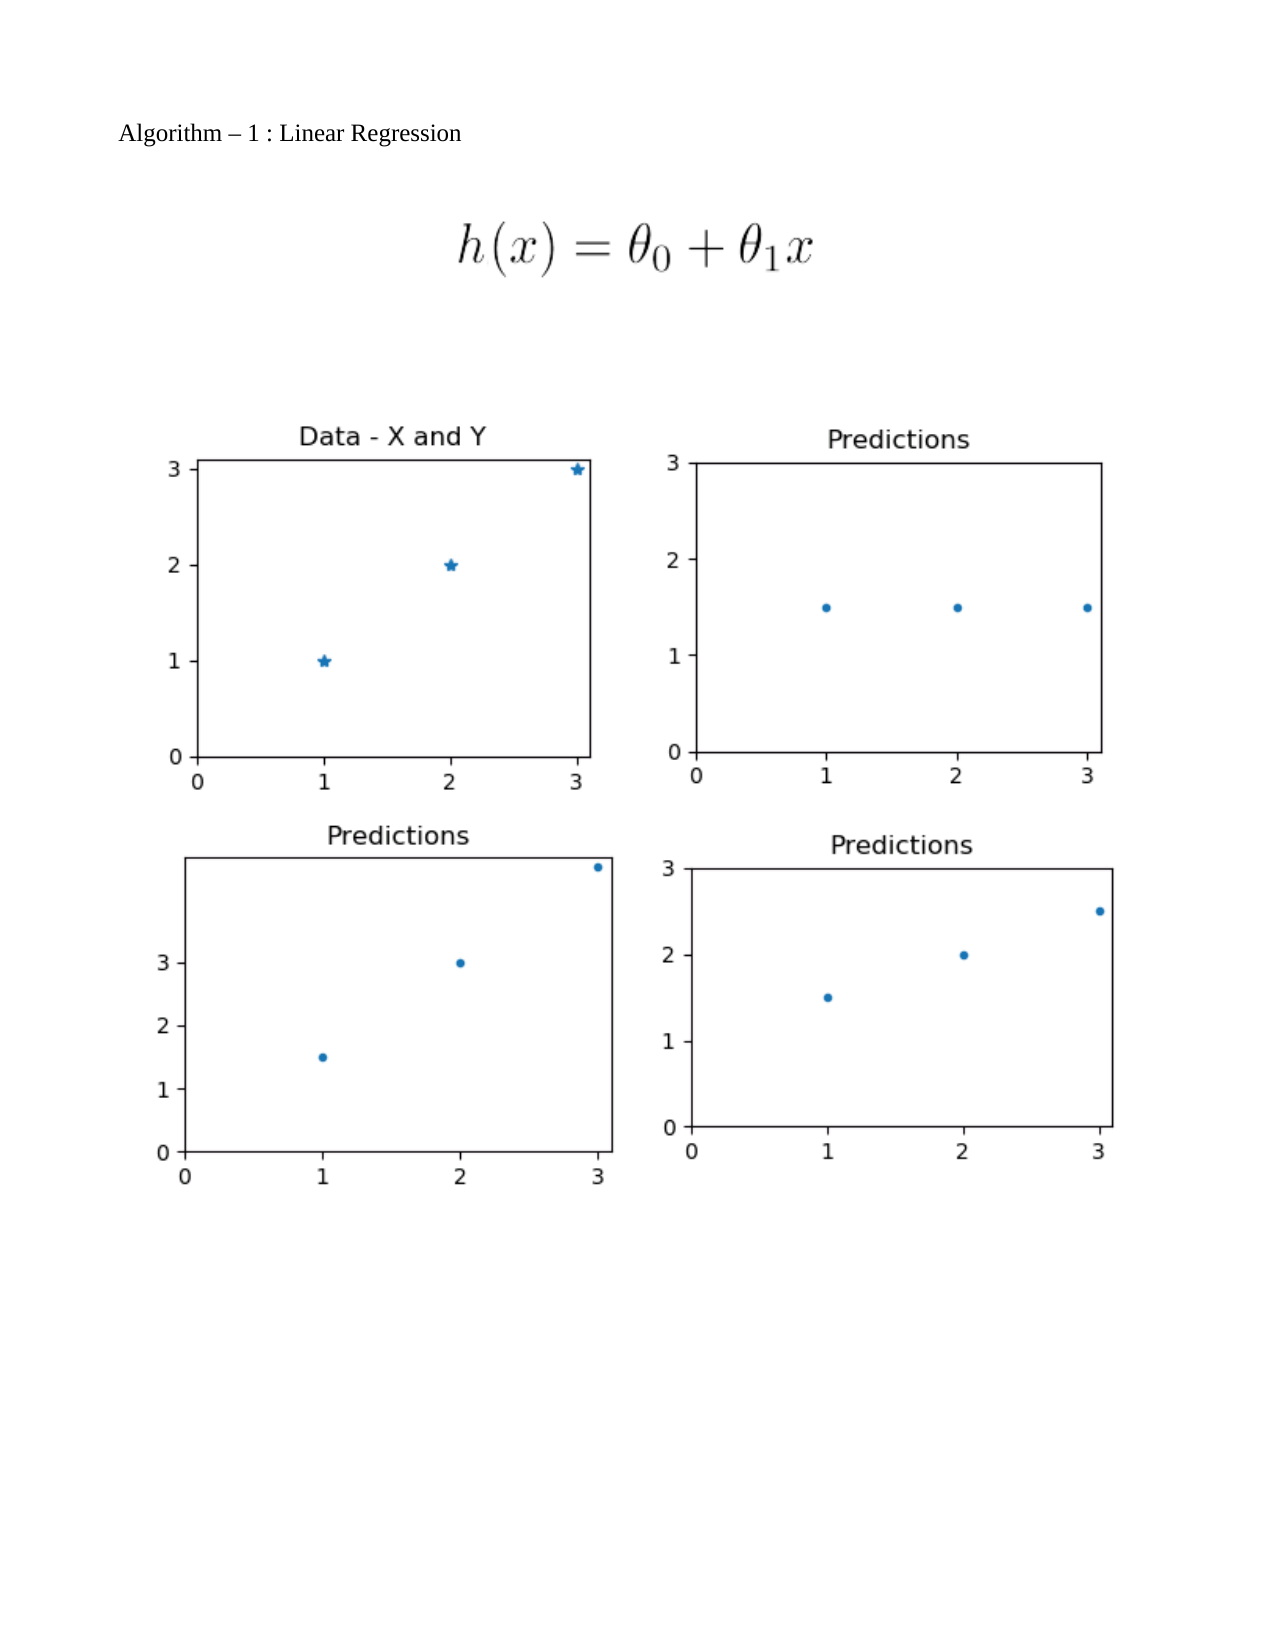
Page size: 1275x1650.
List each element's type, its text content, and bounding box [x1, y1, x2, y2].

text Algorithm – 1 : Linear Regression [118, 118, 1157, 147]
